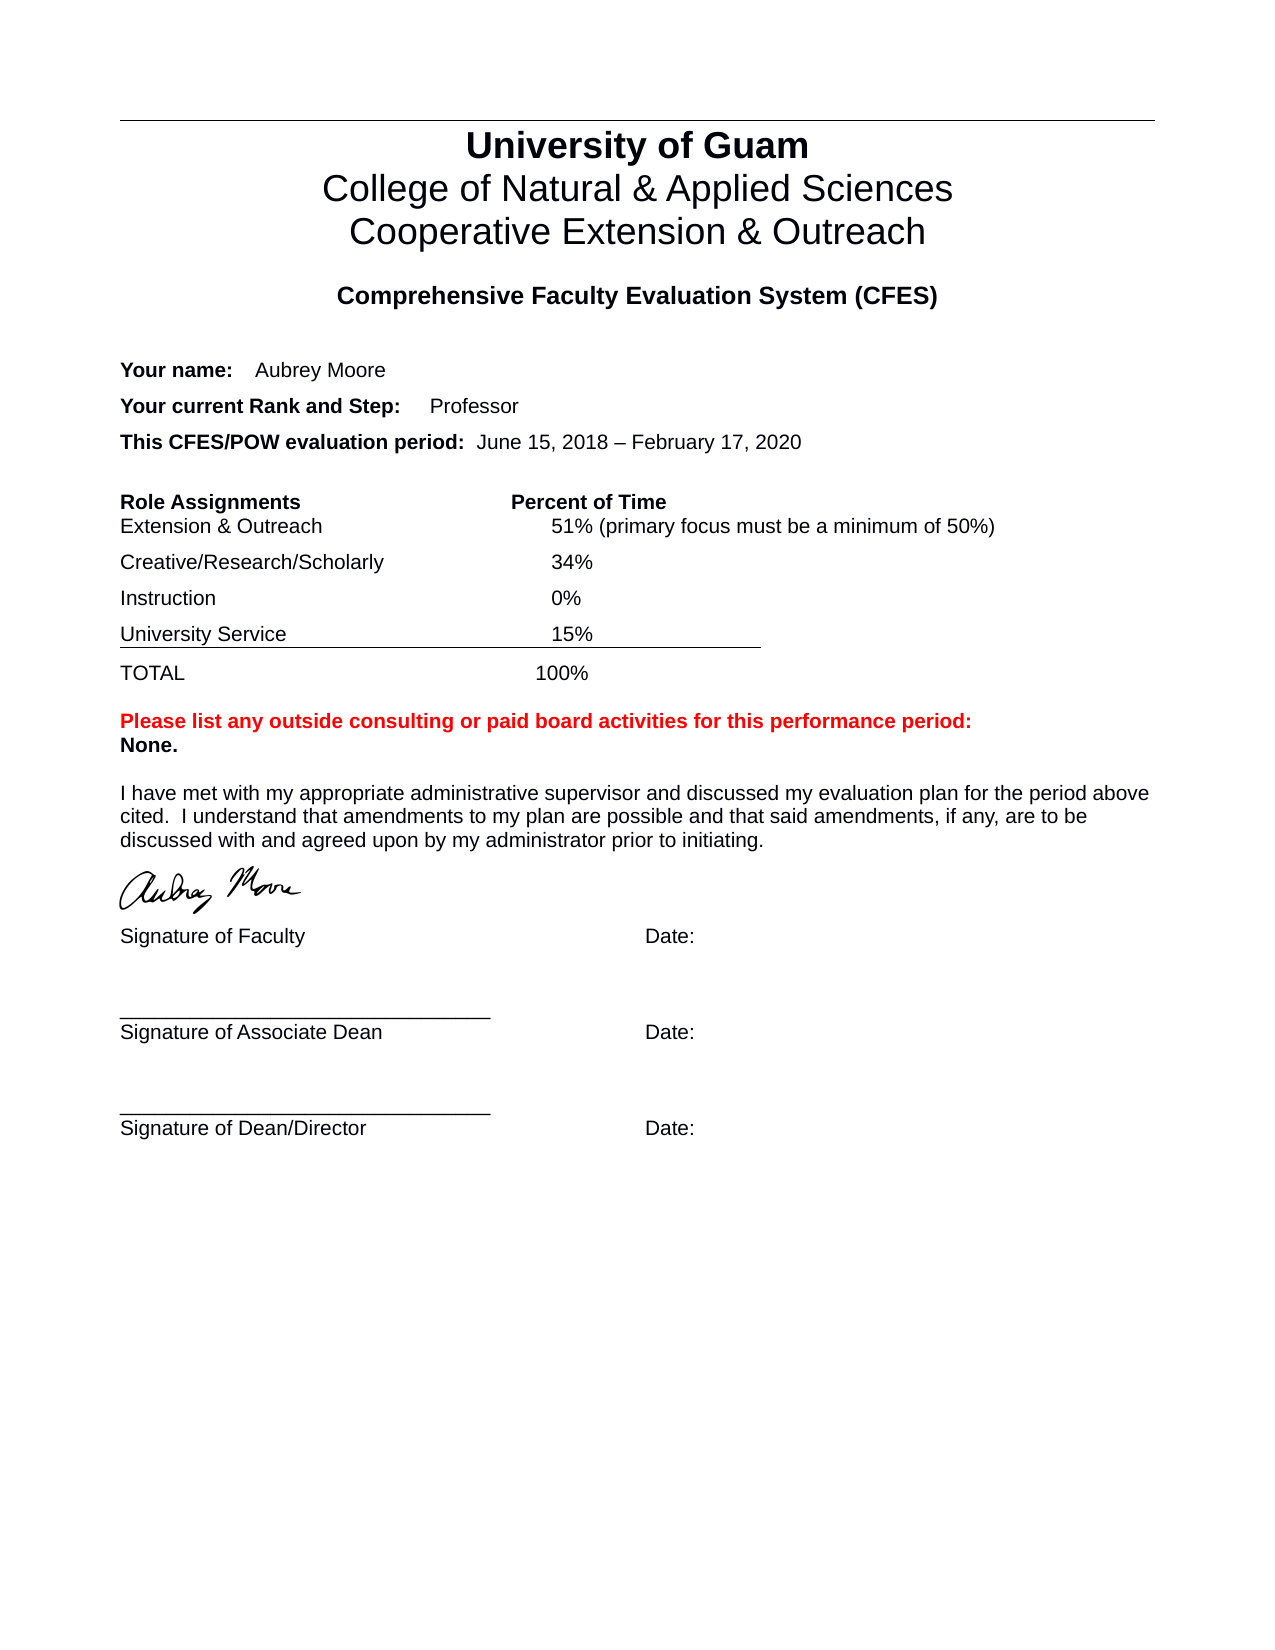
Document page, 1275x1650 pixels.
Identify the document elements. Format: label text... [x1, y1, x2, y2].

text Extension & Outreach 51% (primary focus must be a minimum of 50%) [120, 514, 1155, 538]
text Role Assignments Percent of Time [120, 490, 1155, 514]
text ________________________________ [120, 996, 1155, 1020]
text Signature of Dean/Director Date: [120, 1116, 1155, 1140]
text Signature of Faculty Date: [120, 924, 1155, 948]
text None. [120, 732, 1155, 756]
text University Service 15% [120, 621, 761, 647]
text Your name: Aubrey Moore [120, 358, 1155, 382]
text This CFES/POW evaluation period: June 15, 2018 – February 17, 2020 [120, 430, 1155, 454]
text Instruction 0% [120, 586, 1155, 609]
text TOTAL 100% [120, 661, 1155, 684]
picture [119, 866, 302, 914]
text Your current Rank and Step: Professor [120, 394, 1155, 418]
text Please list any outside consulting or paid board activities for this performance period: [120, 708, 1155, 732]
text Signature of Associate Dean Date: [120, 1020, 1155, 1044]
text College of Natural & Applied Sciences [120, 166, 1155, 209]
text ________________________________ [120, 1092, 1155, 1116]
text Creative/Research/Scholarly 34% [120, 549, 1155, 573]
text Cooperative Extension & Outreach [120, 209, 1155, 252]
text University of Guam [120, 121, 1155, 166]
text Comprehensive Faculty Evaluation System (CFES) [120, 281, 1155, 310]
text I have met with my appropriate administrative supervisor and discussed my evaluation plan for the period above cited. I understand that amendments to my plan are possible and that said amendments, if any, are to be discussed with and agreed upon by my administrator prior to initiating. [120, 780, 1155, 852]
